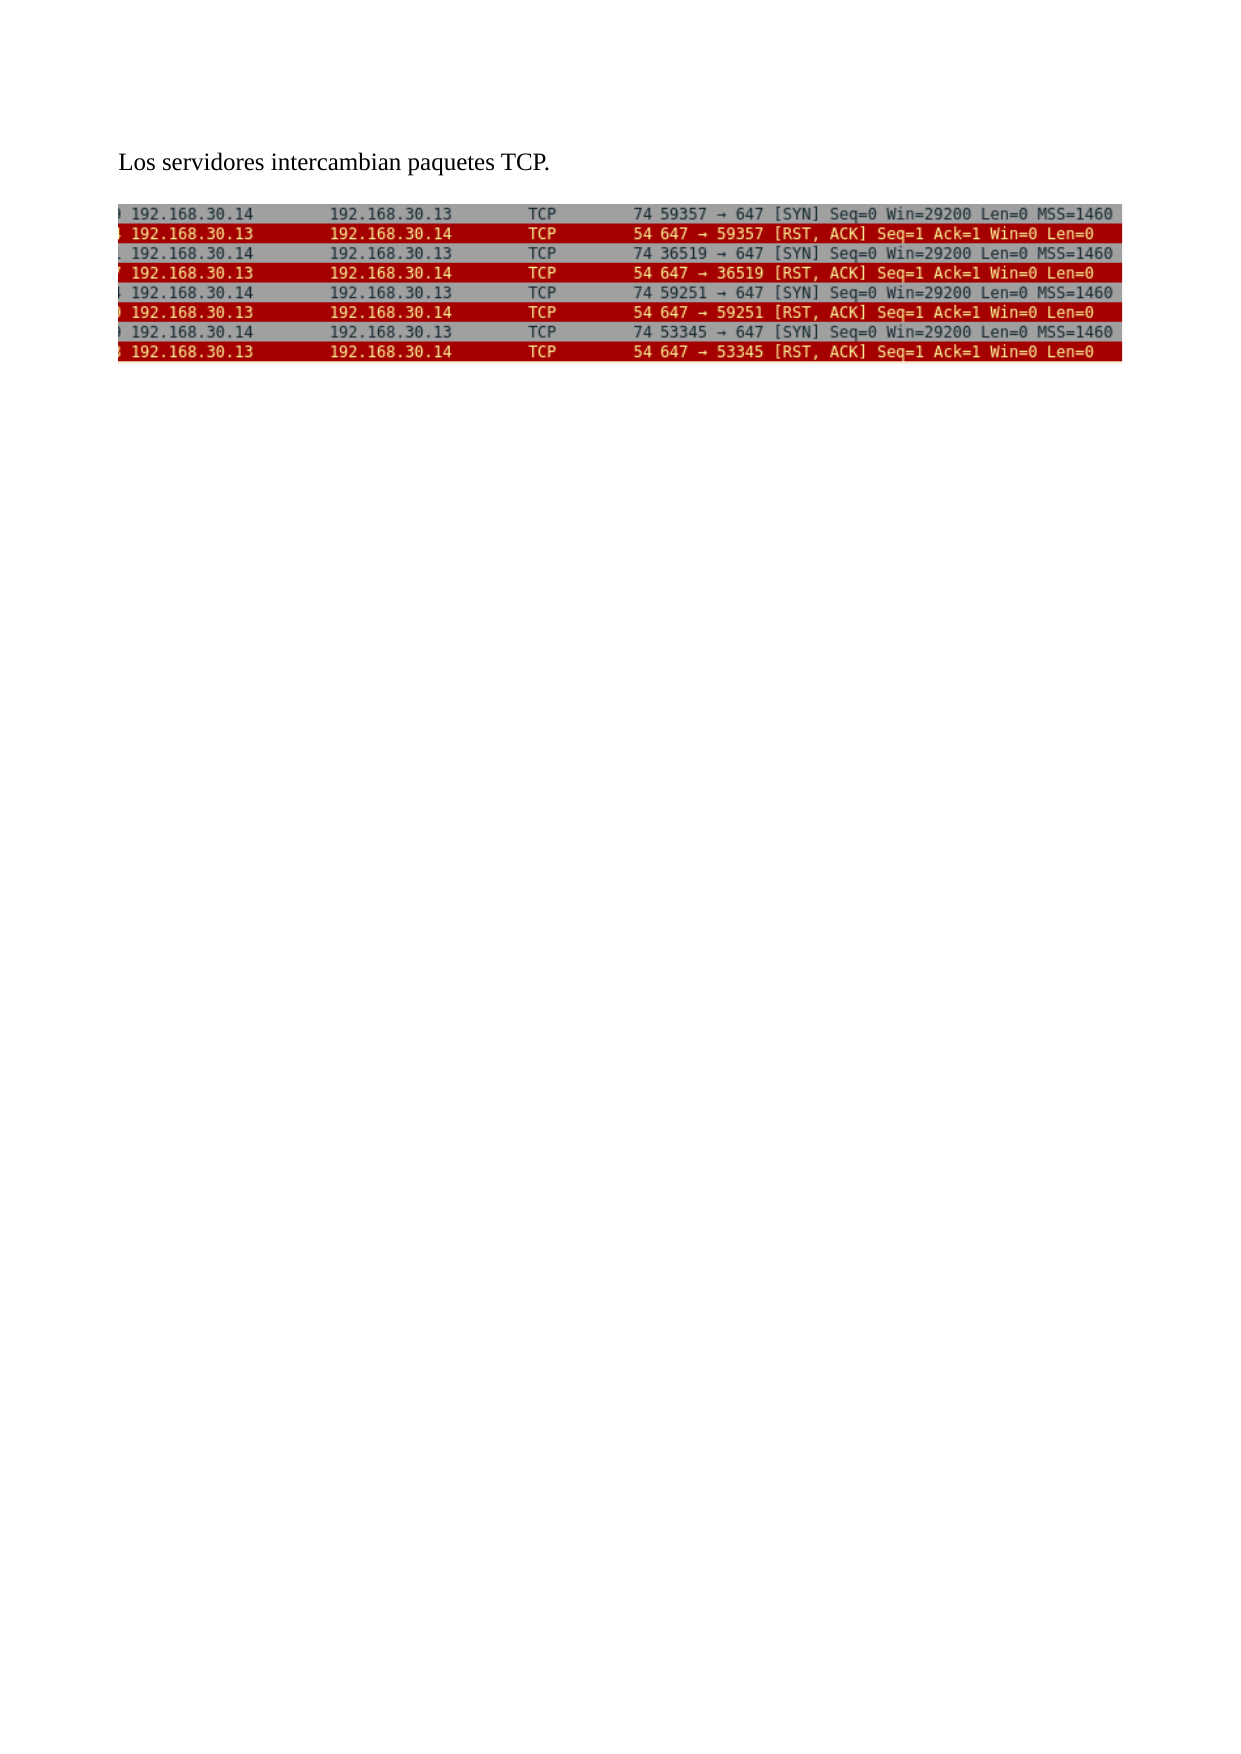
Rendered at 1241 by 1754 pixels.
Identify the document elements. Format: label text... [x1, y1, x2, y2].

text Los servidores intercambian paquetes TCP. [118, 147, 1122, 176]
picture [118, 204, 1123, 364]
